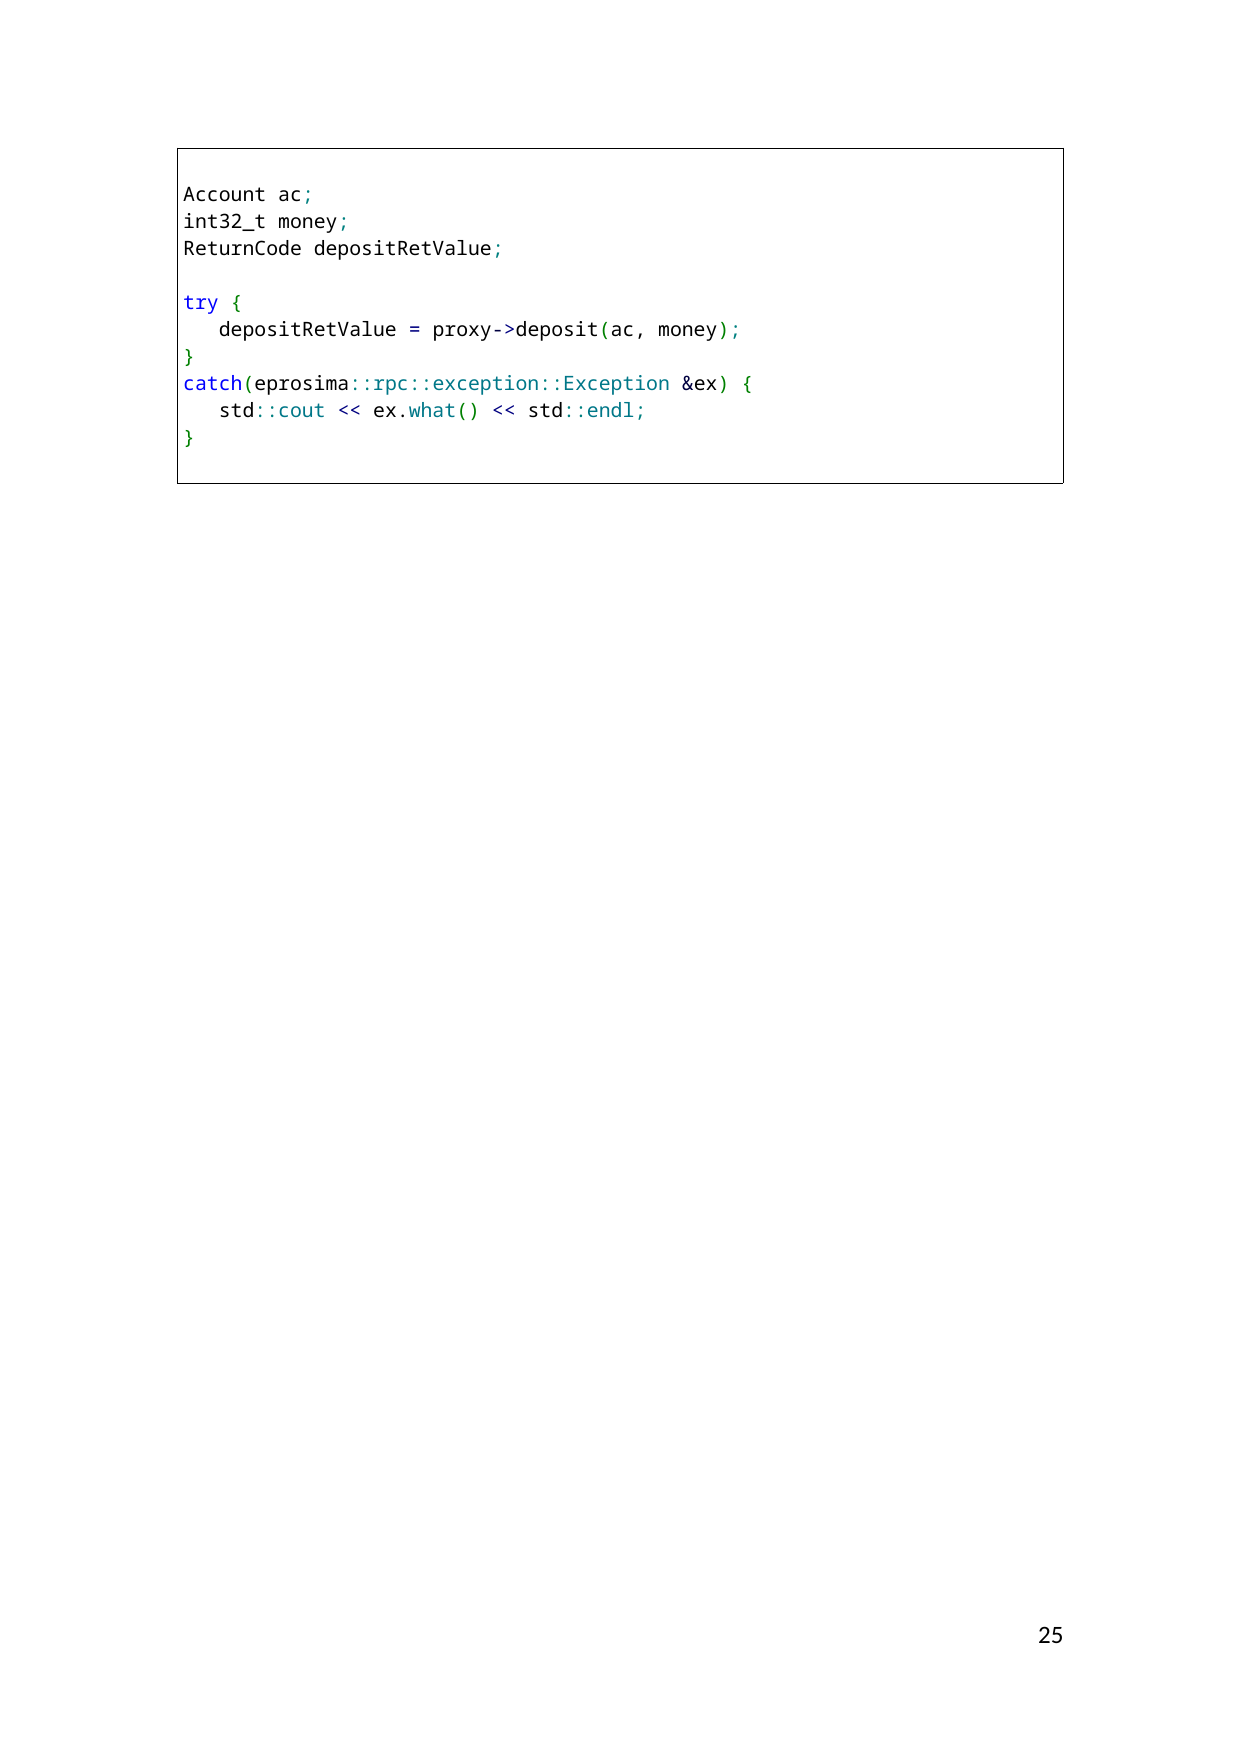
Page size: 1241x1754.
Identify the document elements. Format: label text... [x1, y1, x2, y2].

table_header Account ac; int32_t money; ReturnCode depositRetValue; try { depositRetValue = proxy->deposit(ac, money); } catch(eprosima::rpc::exception::Exception &ex) { std::cout << ex.what() << std::endl; } [178, 149, 1063, 483]
